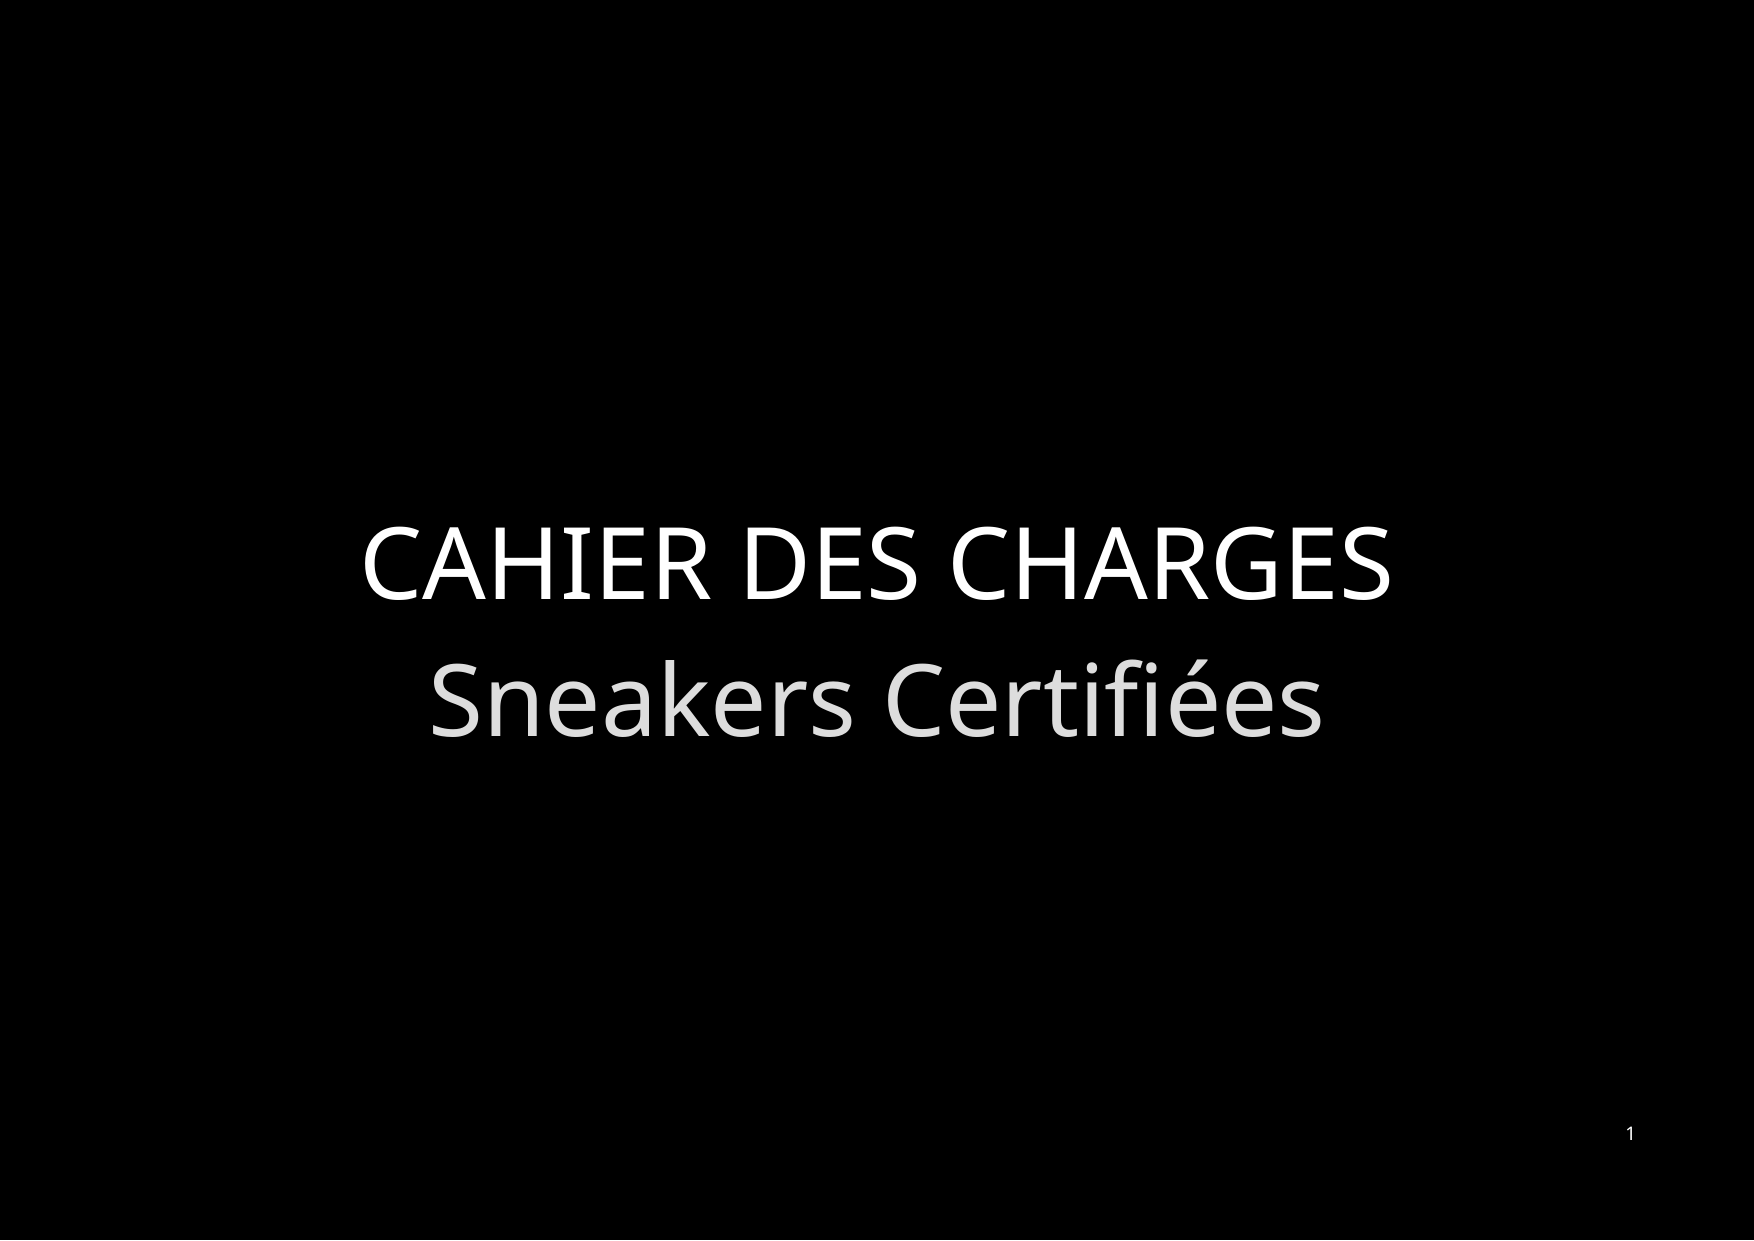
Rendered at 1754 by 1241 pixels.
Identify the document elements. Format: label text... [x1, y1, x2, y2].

text CAHIER DES CHARGES [118, 493, 1636, 629]
text Sneakers Certifiées [118, 629, 1636, 765]
